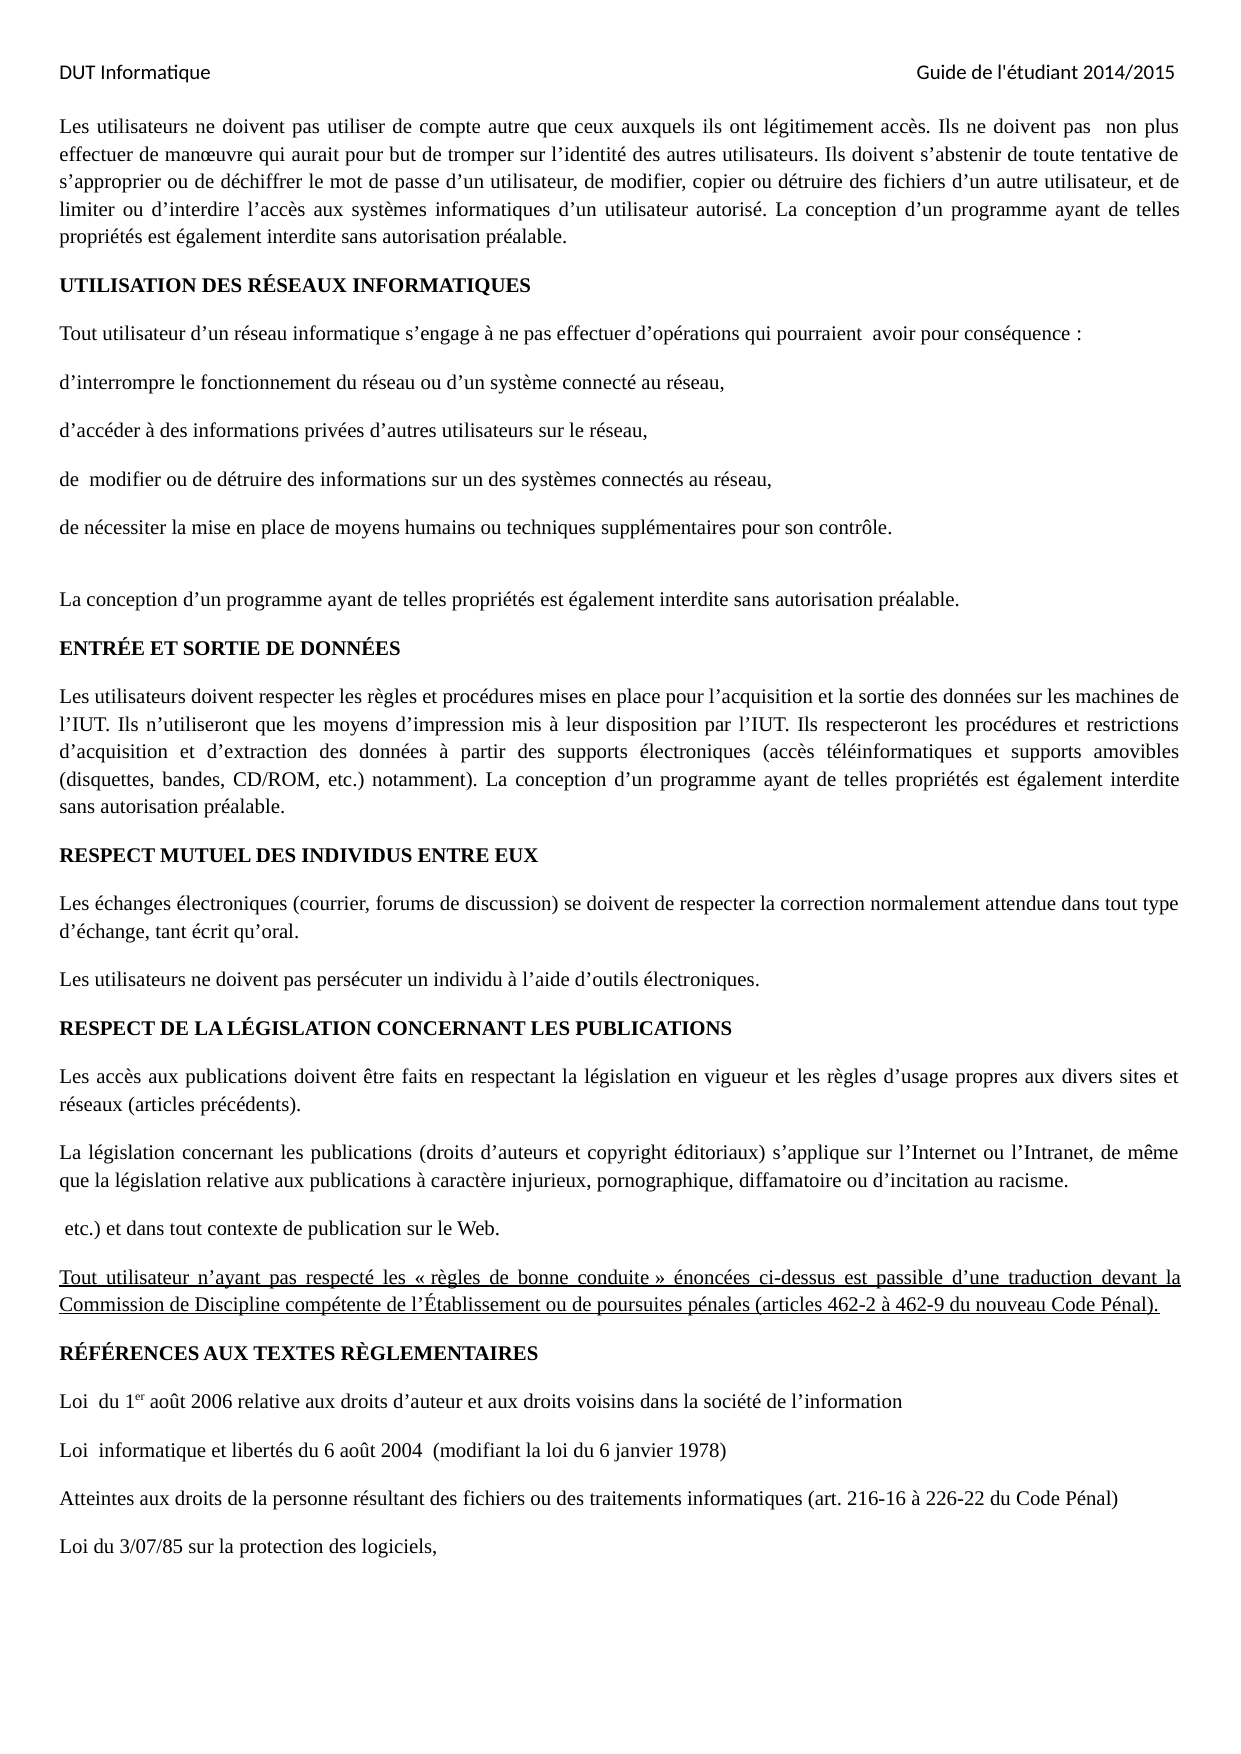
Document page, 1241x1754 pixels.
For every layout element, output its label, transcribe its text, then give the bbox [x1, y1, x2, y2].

text RESPECT DE LA LÉGISLATION CONCERNANT LES PUBLICATIONS [59, 1016, 1181, 1040]
text de modifier ou de détruire des informations sur un des systèmes connectés au réseau, [59, 467, 1181, 491]
text RÉFÉRENCES AUX TEXTES RÈGLEMENTAIRES [59, 1341, 1181, 1365]
text ENTRÉE ET SORTIE DE DONNÉES [59, 635, 1181, 659]
text Les accès aux publications doivent être faits en respectant la législation en vigueur et les règles d’usage propres aux divers sites et réseaux (articles précédents). [59, 1064, 1181, 1116]
text etc.) et dans tout contexte de publication sur le Web. [59, 1216, 1181, 1240]
text Les utilisateurs doivent respecter les règles et procédures mises en place pour l’acquisition et la sortie des données sur les machines de l’IUT. Ils n’utiliseront que les moyens d’impression mis à leur disposition par l’IUT. Ils respecteront les procédures et restrictions d’acquisition et d’extraction des données à partir des supports électroniques (accès téléinformatiques et supports amovibles (disquettes, bandes, CD/ROM, etc.) notamment). La conception d’un programme ayant de telles propriétés est également interdite sans autorisation préalable. [59, 684, 1181, 818]
text Les utilisateurs ne doivent pas utiliser de compte autre que ceux auxquels ils ont légitimement accès. Ils ne doivent pas non plus effectuer de manœuvre qui aurait pour but de tromper sur l’identité des autres utilisateurs. Ils doivent s’abstenir de toute tentative de s’approprier ou de déchiffrer le mot de passe d’un utilisateur, de modifier, copier ou détruire des fichiers d’un autre utilisateur, et de limiter ou d’interdire l’accès aux systèmes informatiques d’un utilisateur autorisé. La conception d’un programme ayant de telles propriétés est également interdite sans autorisation préalable. [59, 114, 1181, 248]
text Atteintes aux droits de la personne résultant des fichiers ou des traitements informatiques (art. 216-16 à 226-22 du Code Pénal) [59, 1486, 1181, 1510]
text Les échanges électroniques (courrier, forums de discussion) se doivent de respecter la correction normalement attendue dans tout type d’échange, tant écrit qu’oral. [59, 891, 1181, 943]
text Les utilisateurs ne doivent pas persécuter un individu à l’aide d’outils électroniques. [59, 967, 1181, 991]
text La législation concernant les publications (droits d’auteurs et copyright éditoriaux) s’applique sur l’Internet ou l’Intranet, de même que la législation relative aux publications à caractère injurieux, pornographique, diffamatoire ou d’incitation au racisme. [59, 1140, 1181, 1192]
text Loi informatique et libertés du 6 août 2004 (modifiant la loi du 6 janvier 1978) [59, 1437, 1181, 1462]
text Loi du 3/07/85 sur la protection des logiciels, [59, 1534, 1181, 1558]
text Tout utilisateur n’ayant pas respecté les « règles de bonne conduite » énoncées ci-dessus est passible d’une traduction devant la [59, 1264, 1181, 1285]
text Loi du 1er août 2006 relative aux droits d’auteur et aux droits voisins dans la société de l’information [59, 1389, 1181, 1413]
text Tout utilisateur d’un réseau informatique s’engage à ne pas effectuer d’opérations qui pourraient avoir pour conséquence : [59, 321, 1181, 345]
text d’interrompre le fonctionnement du réseau ou d’un système connecté au réseau, [59, 370, 1181, 394]
text La conception d’un programme ayant de telles propriétés est également interdite sans autorisation préalable. [59, 587, 1181, 611]
text RESPECT MUTUEL DES INDIVIDUS ENTRE EUX [59, 843, 1181, 867]
text de nécessiter la mise en place de moyens humains ou techniques supplémentaires pour son contrôle. [59, 515, 1181, 539]
text UTILISATION DES RÉSEAUX INFORMATIQUES [59, 273, 1181, 297]
text Commission de Discipline compétente de l’Établissement ou de poursuites pénales (articles 462-2 à 462-9 du nouveau Code Pénal). [59, 1287, 1181, 1316]
text d’accéder à des informations privées d’autres utilisateurs sur le réseau, [59, 418, 1181, 442]
